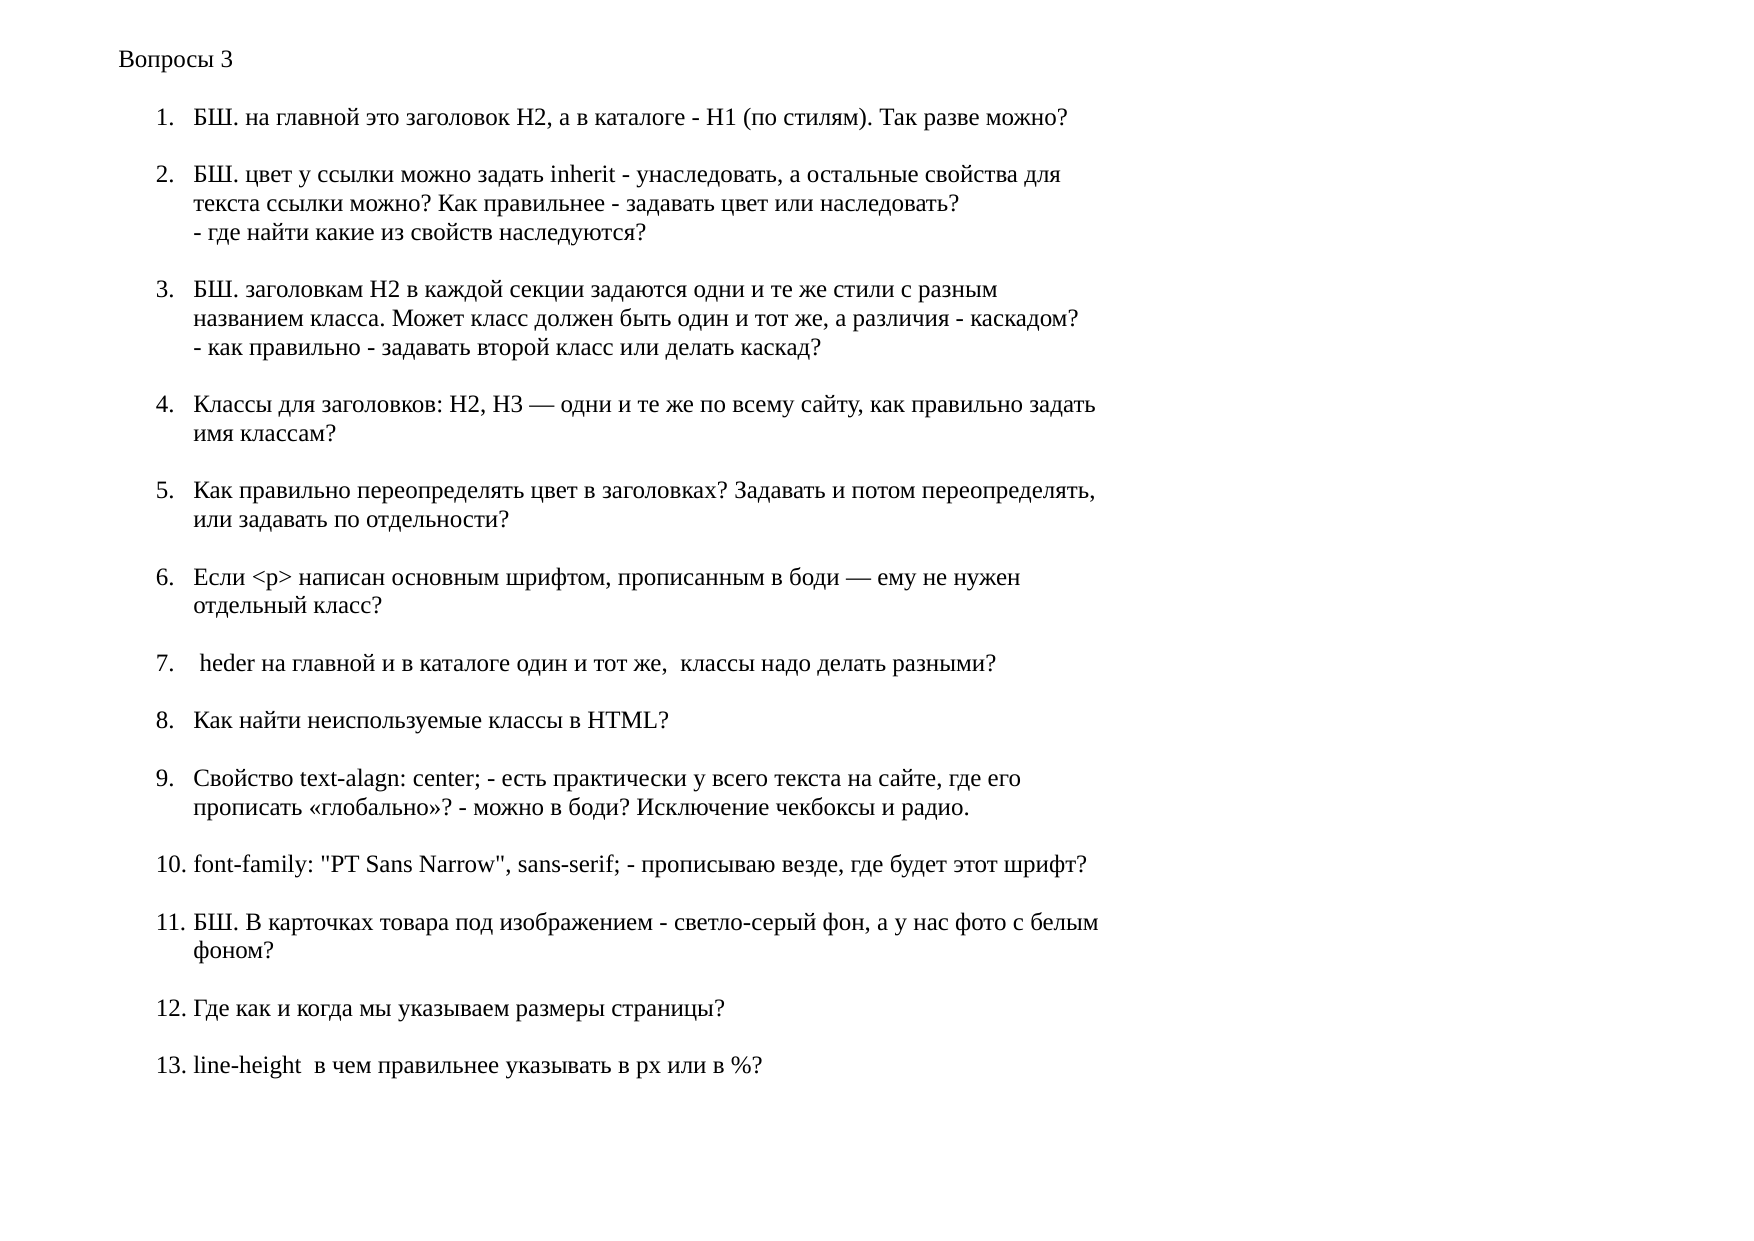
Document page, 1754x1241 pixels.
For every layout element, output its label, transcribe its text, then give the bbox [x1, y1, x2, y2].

list Где как и когда мы указываем размеры страницы? [156, 993, 1100, 1022]
list line-height в чем правильнее указывать в px или в %? [156, 1050, 1100, 1079]
list Как правильно переопределять цвет в заголовках? Задавать и потом переопределять, или задавать по отдельности? [156, 475, 1100, 533]
text Вопросы 3 [118, 44, 1100, 73]
list БШ. цвет у ссылки можно задать inherit - унаследовать, а остальные свойства для текста ссылки можно? Как правильнее - задавать цвет или наследовать? - где найти какие из свойств наследуются? [156, 159, 1100, 245]
list Свойство text-alagn: center; - есть практически у всего текста на сайте, где его прописать «глобально»? - можно в боди? Исключение чекбоксы и радио. [156, 763, 1100, 820]
list БШ. заголовкам Н2 в каждой секции задаются одни и те же стили с разным названием класса. Может класс должен быть один и тот же, а различия - каскадом? - как правильно - задавать второй класс или делать каскад? [156, 274, 1100, 360]
list font-family: "PT Sans Narrow", sans-serif; - прописываю везде, где будет этот шрифт? [156, 849, 1100, 878]
list Как найти неиспользуемые классы в HTML? [156, 705, 1100, 734]
list БШ. на главной это заголовок Н2, а в каталоге - Н1 (по стилям). Так разве можно? [156, 102, 1100, 130]
list БШ. В карточках товара под изображением - светло-серый фон, а у нас фото с белым фоном? [156, 907, 1100, 964]
list Если <p> написан основным шрифтом, прописанным в боди — ему не нужен отдельный класс? [156, 562, 1100, 619]
list heder на главной и в каталоге один и тот же, классы надо делать разными? [156, 648, 1100, 677]
list Классы для заголовков: Н2, Н3 — одни и те же по всему сайту, как правильно задать имя классам? [156, 389, 1100, 447]
